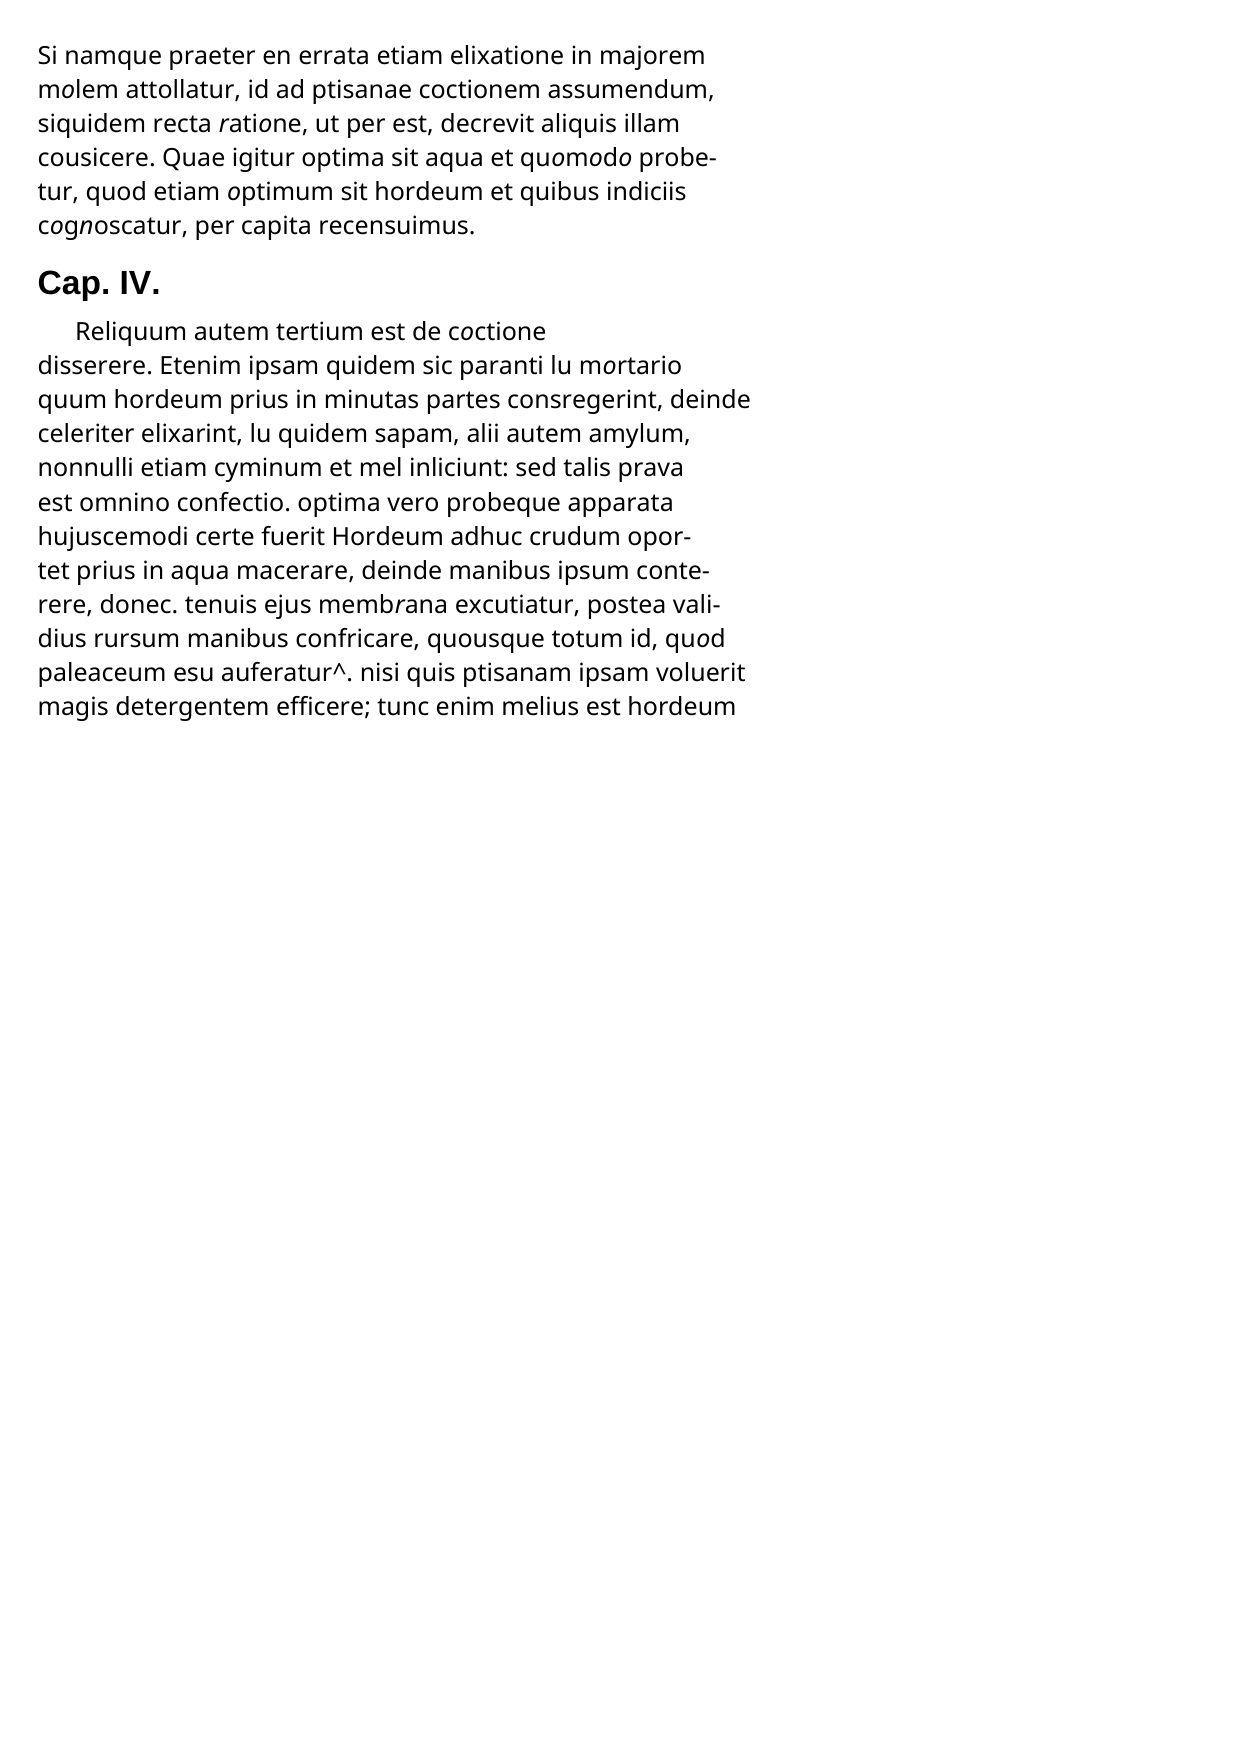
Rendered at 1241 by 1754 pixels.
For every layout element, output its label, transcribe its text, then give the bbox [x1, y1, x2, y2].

subtitle Cap. IV. [37, 263, 1203, 301]
text Reliquum autem tertium est de coctione disserere. Etenim ipsam quidem sic paranti lu mortario quum hordeum prius in minutas partes consregerint, deinde celeriter elixarint, lu quidem sapam, alii autem amylum, nonnulli etiam cyminum et mel inliciunt: sed talis prava est omnino confectio. optima vero probeque apparata hujuscemodi certe fuerit Hordeum adhuc crudum opor- tet prius in aqua macerare, deinde manibus ipsum conte- rere, donec. tenuis ejus membrana excutiatur, postea vali- dius rursum manibus confricare, quousque totum id, quod paleaceum esu auferatur^. nisi quis ptisanam ipsam voluerit magis detergentem efficere; tunc enim melius est hordeum [37, 314, 1203, 723]
text Si namque praeter en errata etiam elixatione in majorem molem attollatur, id ad ptisanae coctionem assumendum, siquidem recta ratione, ut per est, decrevit aliquis illam cousicere. Quae igitur optima sit aqua et quomodo probe- tur, quod etiam optimum sit hordeum et quibus indiciis cognoscatur, per capita recensuimus. [37, 37, 1203, 242]
